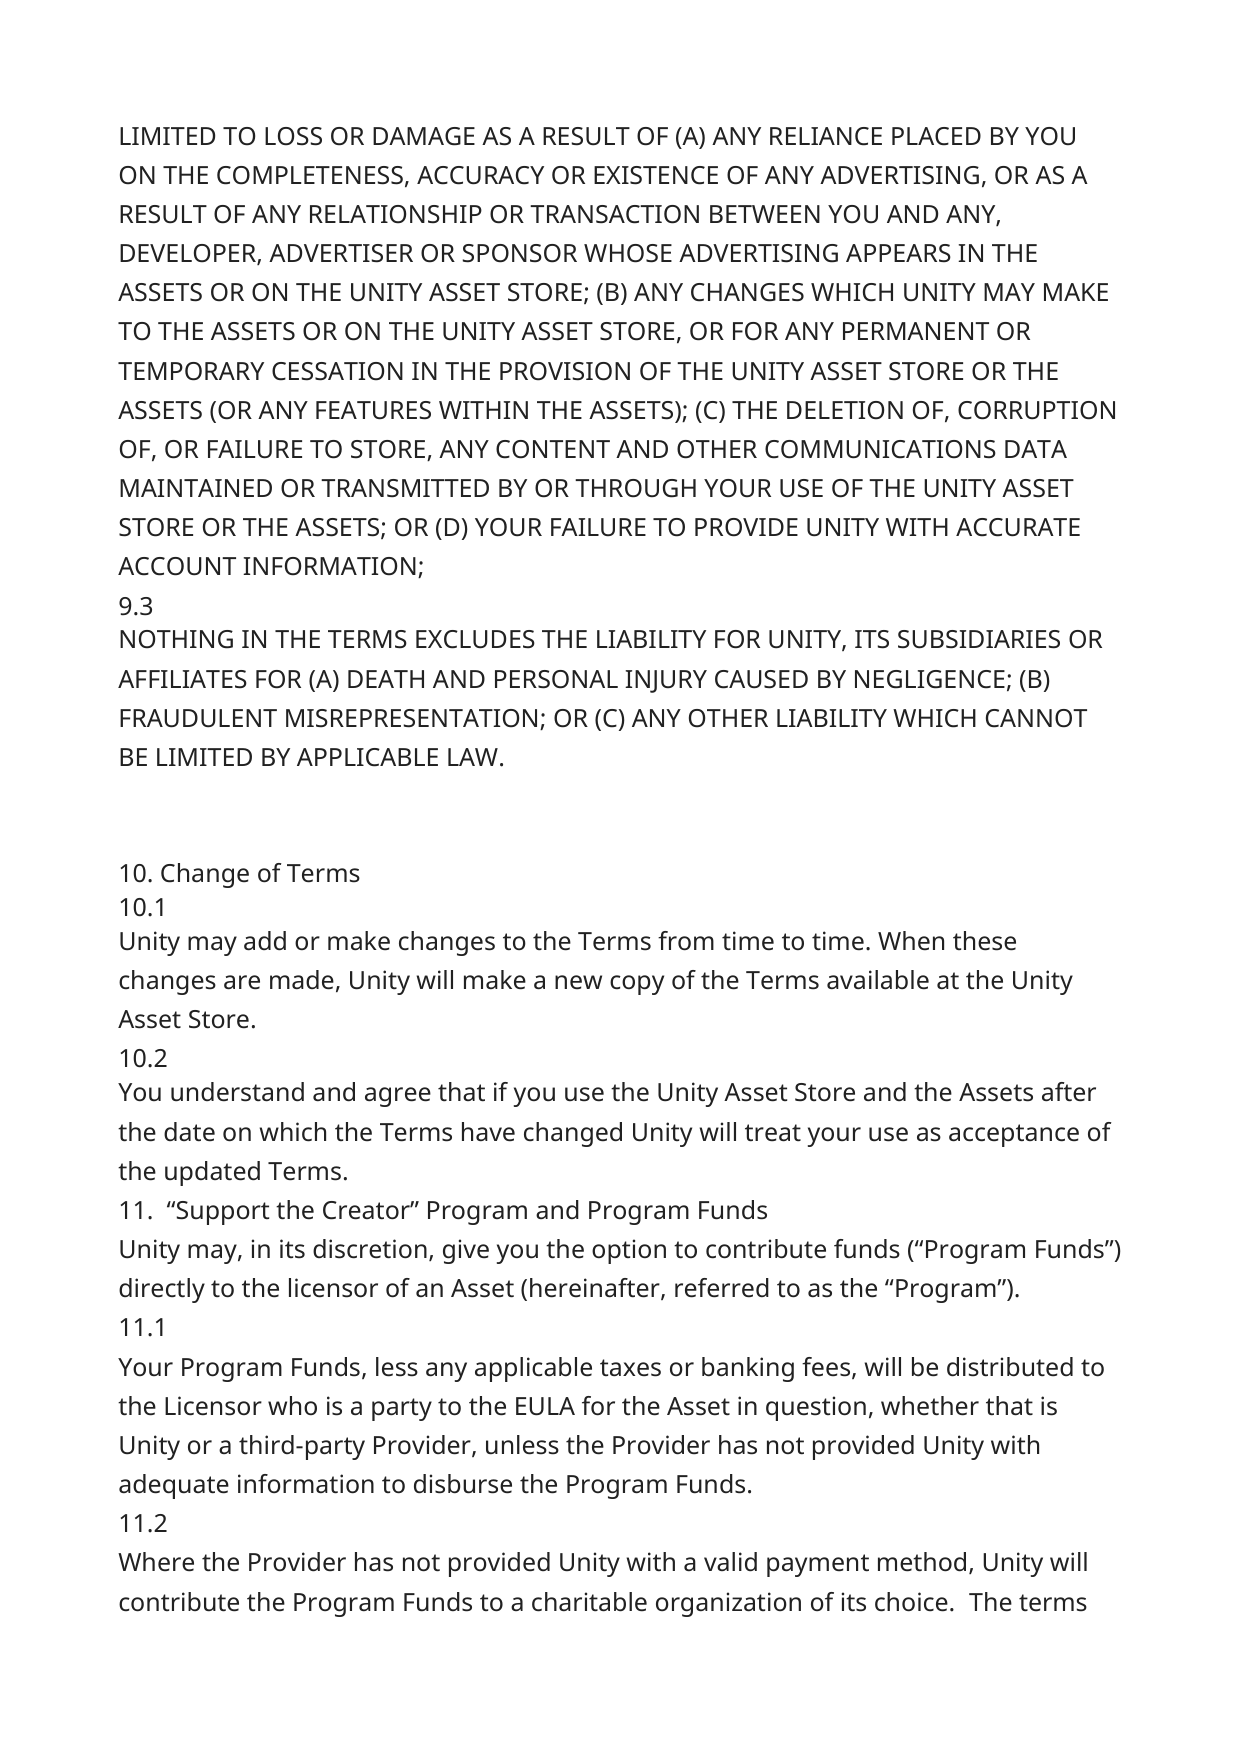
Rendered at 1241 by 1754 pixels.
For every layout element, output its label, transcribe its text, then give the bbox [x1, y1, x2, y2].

text You understand and agree that if you use the Unity Asset Store and the Assets after the date on which the Terms have changed Unity will treat your use as acceptance of the updated Terms. [118, 1075, 1122, 1187]
subtitle 10. Change of Terms [118, 855, 1122, 889]
text LIMITED TO LOSS OR DAMAGE AS A RESULT OF (A) ANY RELIANCE PLACED BY YOU ON THE COMPLETENESS, ACCURACY OR EXISTENCE OF ANY ADVERTISING, OR AS A RESULT OF ANY RELATIONSHIP OR TRANSACTION BETWEEN YOU AND ANY, DEVELOPER, ADVERTISER OR SPONSOR WHOSE ADVERTISING APPEARS IN THE ASSETS OR ON THE UNITY ASSET STORE; (B) ANY CHANGES WHICH UNITY MAY MAKE TO THE ASSETS OR ON THE UNITY ASSET STORE, OR FOR ANY PERMANENT OR TEMPORARY CESSATION IN THE PROVISION OF THE UNITY ASSET STORE OR THE ASSETS (OR ANY FEATURES WITHIN THE ASSETS); (C) THE DELETION OF, CORRUPTION OF, OR FAILURE TO STORE, ANY CONTENT AND OTHER COMMUNICATIONS DATA MAINTAINED OR TRANSMITTED BY OR THROUGH YOUR USE OF THE UNITY ASSET STORE OR THE ASSETS; OR (D) YOUR FAILURE TO PROVIDE UNITY WITH ACCURATE ACCOUNT INFORMATION; [118, 118, 1122, 583]
text Unity may, in its discretion, give you the option to contribute funds (“Program Funds”) directly to the licensor of an Asset (hereinafter, referred to as the “Program”). [118, 1232, 1122, 1305]
text NOTHING IN THE TERMS EXCLUDES THE LIABILITY FOR UNITY, ITS SUBSIDIARIES OR AFFILIATES FOR (A) DEATH AND PERSONAL INJURY CAUSED BY NEGLIGENCE; (B) FRAUDULENT MISREPRESENTATION; OR (C) ANY OTHER LIABILITY WHICH CANNOT BE LIMITED BY APPLICABLE LAW. [118, 622, 1122, 774]
subtitle 9.3 [118, 588, 1122, 622]
subtitle 10.2 [118, 1041, 1122, 1075]
text Your Program Funds, less any applicable taxes or banking fees, will be distributed to the Licensor who is a party to the EULA for the Asset in question, whether that is Unity or a third-party Provider, unless the Provider has not provided Unity with adequate information to disburse the Program Funds. [118, 1349, 1122, 1501]
text 11. “Support the Creator” Program and Program Funds [118, 1192, 1122, 1227]
text Where the Provider has not provided Unity with a valid payment method, Unity will contribute the Program Funds to a charitable organization of its choice. The terms [118, 1545, 1122, 1618]
text 11.1 [118, 1310, 1122, 1344]
text Unity may add or make changes to the Terms from time to time. When these changes are made, Unity will make a new copy of the Terms available at the Unity Asset Store. [118, 923, 1122, 1036]
subtitle 10.1 [118, 889, 1122, 923]
text 11.2 [118, 1506, 1122, 1540]
